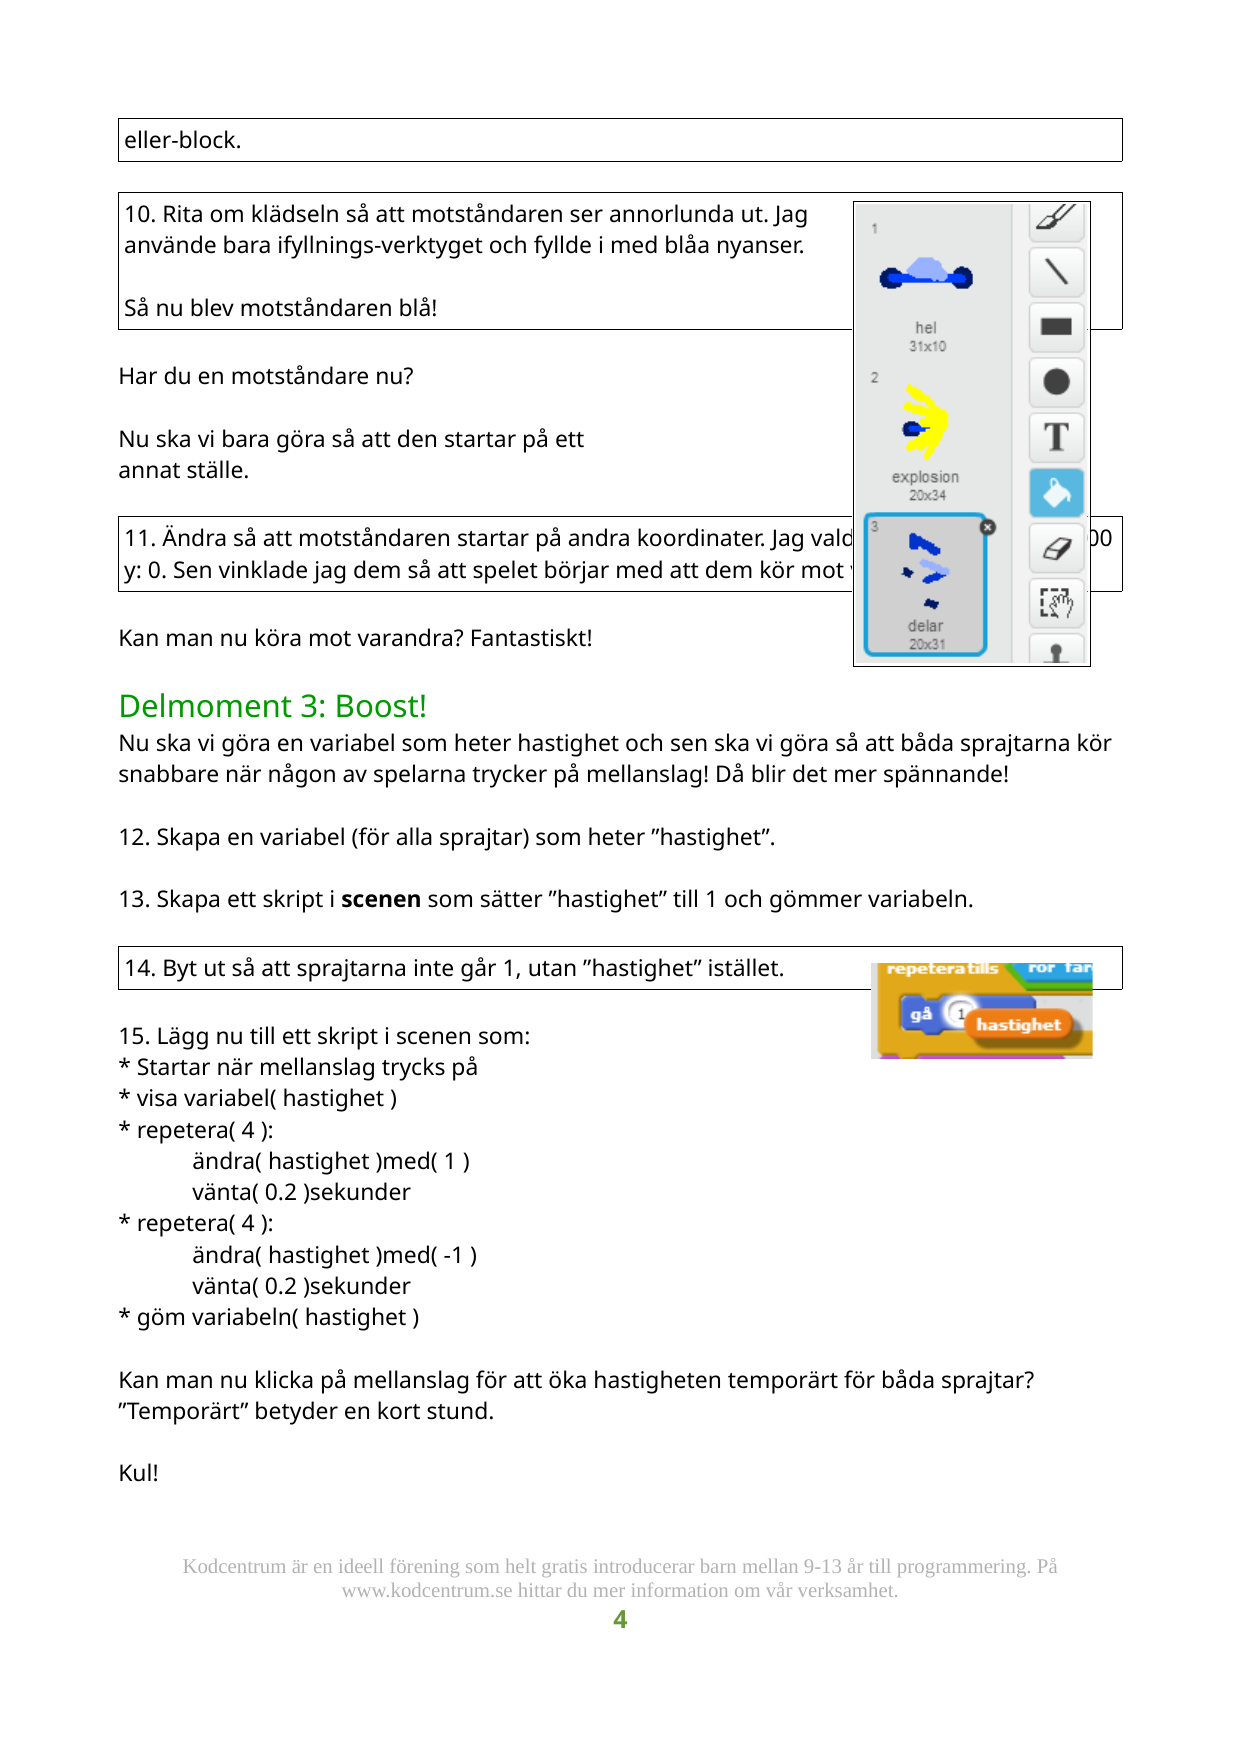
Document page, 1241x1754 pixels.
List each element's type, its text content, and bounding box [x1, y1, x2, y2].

picture [855, 204, 1088, 663]
table_header 10. Rita om klädseln så att motståndaren ser annorlunda ut. Jag använde bara ifyllnings-verktyget och fyllde i med blåa nyanser. Så nu blev motståndaren blå! [119, 193, 1122, 204]
table_header 10. Rita om klädseln så att motståndaren ser annorlunda ut. Jag använde bara ifyllnings-verktyget och fyllde i med blåa nyanser. Så nu blev motståndaren blå! [119, 205, 853, 329]
picture [871, 963, 1093, 1059]
table_header 11. Ändra så att motståndaren startar på andra koordinater. Jag valde att sätta min på x: 100 y: 0. Sen vinklade jag dem så att spelet börjar med att dem kör mot varandra! [119, 517, 853, 591]
table_header eller-block. [119, 119, 1122, 161]
text * repetera( 4 ): [118, 1207, 1122, 1239]
text * göm variabeln( hastighet ) [118, 1301, 1122, 1332]
text Har du en motståndare nu? [118, 360, 853, 391]
text Nu ska vi göra en variabel som heter hastighet och sen ska vi göra så att båda sprajtarna kör snabbare när någon av spelarna trycker på mellanslag! Då blir det mer spännande! [118, 727, 1122, 789]
text [1091, 360, 1122, 391]
table_header 10. Rita om klädseln så att motståndaren ser annorlunda ut. Jag använde bara ifyllnings-verktyget och fyllde i med blåa nyanser. Så nu blev motståndaren blå! [1091, 205, 1122, 329]
text ändra( hastighet )med( -1 ) [118, 1239, 1122, 1270]
text * visa variabel( hastighet ) [118, 1082, 1122, 1114]
text [1091, 454, 1122, 485]
text [1093, 1020, 1122, 1051]
table_header 10. Rita om klädseln så att motståndaren ser annorlunda ut. Jag använde bara ifyllnings-verktyget och fyllde i med blåa nyanser. Så nu blev motståndaren blå! [854, 202, 1090, 666]
text vänta( 0.2 )sekunder [118, 1270, 1122, 1301]
text [1091, 423, 1122, 454]
text vänta( 0.2 )sekunder [118, 1176, 1122, 1207]
text Kan man nu köra mot varandra? Fantastiskt! [118, 622, 853, 653]
text ändra( hastighet )med( 1 ) [118, 1145, 1122, 1176]
text 13. Skapa ett skript i scenen som sätter ”hastighet” till 1 och gömmer variabeln. [118, 883, 1122, 914]
text annat ställe. [118, 454, 853, 485]
text * Startar när mellanslag trycks på [118, 1051, 1122, 1082]
text Nu ska vi bara göra så att den startar på ett [118, 423, 853, 454]
text 12. Skapa en variabel (för alla sprajtar) som heter ”hastighet”. [118, 821, 1122, 852]
text Kan man nu klicka på mellanslag för att öka hastigheten temporärt för båda sprajtar? ”Temporärt” betyder en kort stund. [118, 1364, 1122, 1426]
text Kul! [118, 1457, 1122, 1489]
text [1091, 622, 1122, 653]
text Delmoment 3: Boost! [118, 684, 1122, 727]
text * repetera( 4 ): [118, 1114, 1122, 1145]
text 15. Lägg nu till ett skript i scenen som: [118, 1020, 871, 1051]
table_header 14. Byt ut så att sprajtarna inte går 1, utan ”hastighet” istället. [119, 947, 1122, 988]
